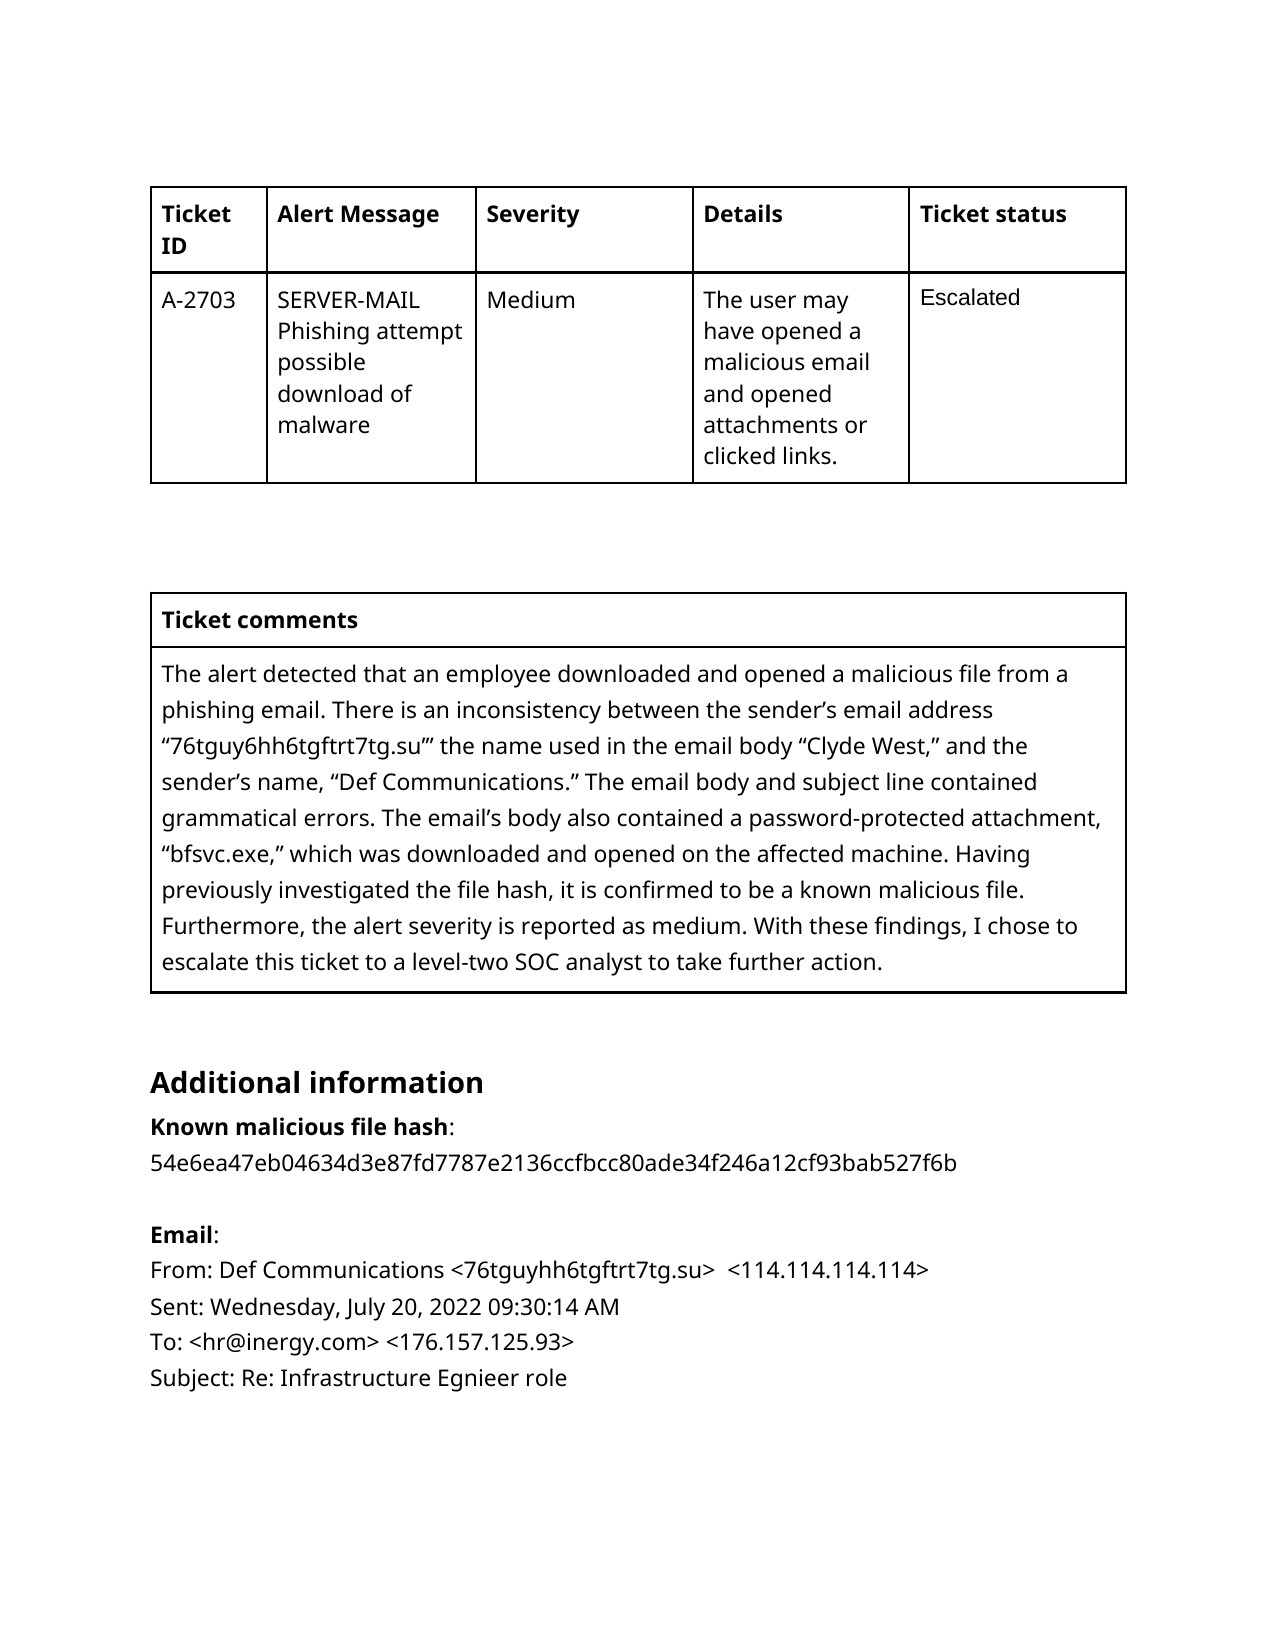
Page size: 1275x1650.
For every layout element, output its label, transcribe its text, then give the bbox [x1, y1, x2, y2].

table_header Ticket status [910, 188, 1125, 271]
table_header Alert Message [268, 188, 475, 271]
table_cell Medium [477, 274, 692, 482]
table_cell The user may have opened a malicious email and opened attachments or clicked links. [694, 274, 908, 482]
table_cell The alert detected that an employee downloaded and opened a malicious file from a phishing email. There is an inconsistency between the sender’s email address “76tguy6hh6tgftrt7tg.su’” the name used in the email body “Clyde West,” and the sender’s name, “Def Communications.” The email body and subject line contained grammatical errors. The email’s body also contained a password-protected attachment, “bfsvc.exe,” which was downloaded and opened on the affected machine. Having previously investigated the file hash, it is confirmed to be a known malicious file. Furthermore, the alert severity is reported as medium. With these findings, I chose to escalate this ticket to a level-two SOC analyst to take further action. [152, 648, 1125, 991]
text Known malicious file hash: 54e6ea47eb04634d3e87fd7787e2136ccfbcc80ade34f246a12cf93bab527f6b [150, 1111, 1125, 1178]
text Email: From: Def Communications <76tguyhh6tgftrt7tg.su> <114.114.114.114> [150, 1218, 1125, 1286]
table_header Ticket ID [152, 188, 266, 271]
table_header Ticket comments [152, 594, 1125, 646]
text To: <hr@inergy.com> <176.157.125.93> Subject: Re: Infrastructure Egnieer role [150, 1326, 1125, 1393]
table_cell SERVER-MAIL Phishing attempt possible download of malware [268, 274, 475, 482]
subtitle Additional information [150, 1063, 1125, 1102]
table_cell A-2703 [152, 274, 266, 482]
table_header Details [694, 188, 908, 271]
text Sent: Wednesday, July 20, 2022 09:30:14 AM [150, 1290, 1125, 1322]
table_cell Escalated [910, 274, 1125, 482]
table_header Severity [477, 188, 692, 271]
